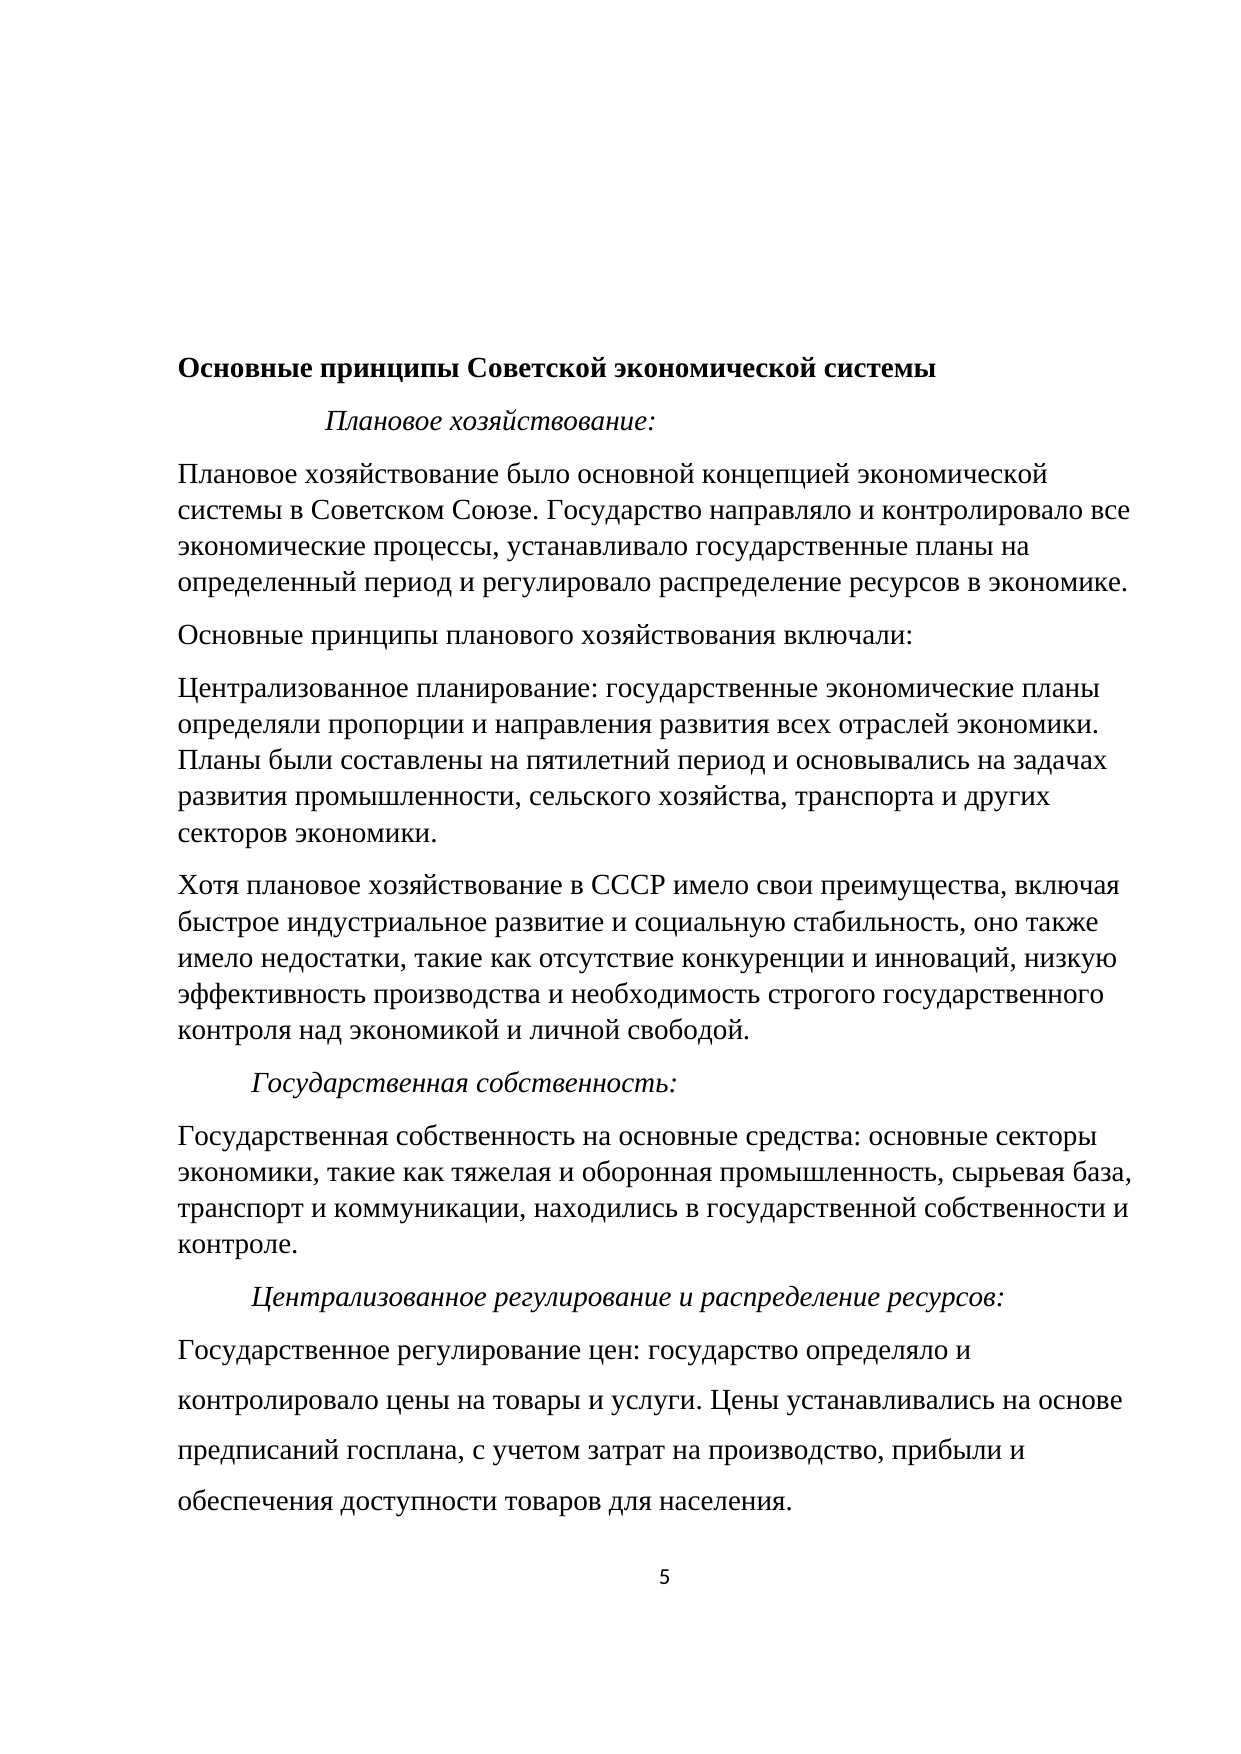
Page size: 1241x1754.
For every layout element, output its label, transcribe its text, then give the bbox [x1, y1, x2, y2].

text Основные принципы планового хозяйствования включали: [177, 617, 1152, 651]
text Плановое хозяйствование было основной концепцией экономической системы в Советском Союзе. Государство направляло и контролировало все экономические процессы, устанавливало государственные планы на определенный период и регулировало распределение ресурсов в экономике. [177, 456, 1152, 598]
text Основные принципы Советской экономической системы [177, 350, 1152, 384]
text Государственная собственность на основные средства: основные секторы экономики, такие как тяжелая и оборонная промышленность, сырьевая база, транспорт и коммуникации, находились в государственной собственности и контроле. [177, 1118, 1152, 1260]
text Хотя плановое хозяйствование в СССР имело свои преимущества, включая быстрое индустриальное развитие и социальную стабильность, оно также имело недостатки, такие как отсутствие конкуренции и инноваций, низкую эффективность производства и необходимость строгого государственного контроля над экономикой и личной свободой. [177, 867, 1152, 1046]
text Государственное регулирование цен: государство определяло и контролировало цены на товары и услуги. Цены устанавливались на основе предписаний госплана, с учетом затрат на производство, прибыли и обеспечения доступности товаров для населения. [177, 1332, 1152, 1516]
text Плановое хозяйствование: [177, 403, 1152, 437]
text Государственная собственность: [177, 1065, 1152, 1098]
text Централизованное регулирование и распределение ресурсов: [177, 1279, 1152, 1312]
text Централизованное планирование: государственные экономические планы определяли пропорции и направления развития всех отраслей экономики. Планы были составлены на пятилетний период и основывались на задачах развития промышленности, сельского хозяйства, транспорта и других секторов экономики. [177, 670, 1152, 848]
